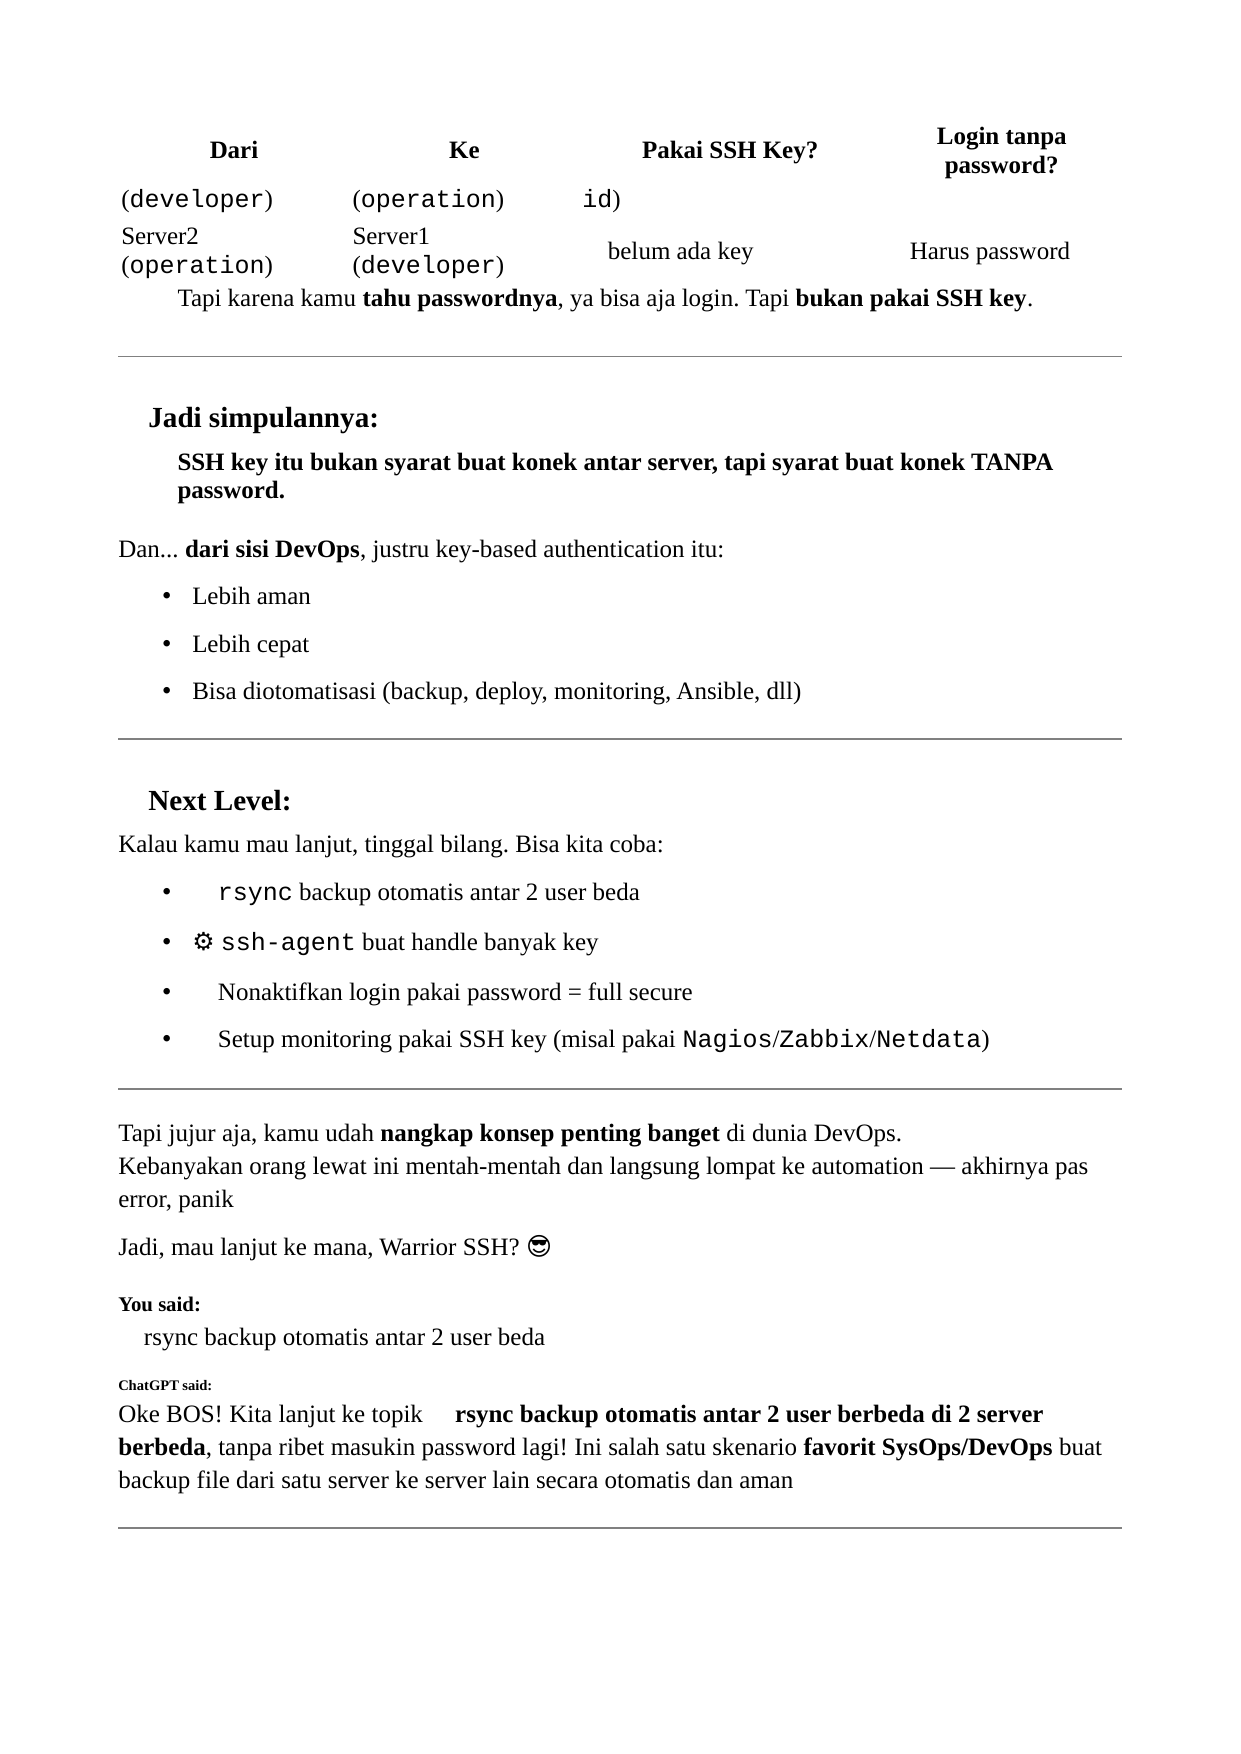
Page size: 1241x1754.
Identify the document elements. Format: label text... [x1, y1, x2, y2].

list Lebih cepat [162, 629, 1122, 658]
text Jadi, mau lanjut ke mana, Warrior SSH? 😎 [118, 1232, 1122, 1261]
list 🔐 Nonaktifkan login pakai password = full secure [162, 977, 1122, 1005]
table_cell (developer) [118, 181, 349, 218]
table_cell ❌ belum ada key [579, 218, 881, 283]
subtitle ChatGPT said: [118, 1376, 1122, 1393]
text Tapi karena kamu tahu passwordnya, ya bisa aja login. Tapi bukan pakai SSH key. [177, 283, 1063, 312]
subtitle 🎯 Jadi simpulannya: [118, 401, 1122, 434]
table_header Login tanpa password? [881, 118, 1122, 181]
text Dan... dari sisi DevOps, justru key-based authentication itu: [118, 534, 1122, 562]
text Oke BOS! Kita lanjut ke topik 🔄 rsync backup otomatis antar 2 user berbeda di 2 server berbeda, tanpa ribet masukin password lagi! Ini salah satu skenario favorit SysOps/DevOps buat backup file dari satu server ke server lain secara otomatis dan aman 💪 [118, 1399, 1122, 1494]
list 🔄 rsync backup otomatis antar 2 user beda [162, 877, 1122, 907]
table_cell Server1 (developer) [349, 218, 579, 283]
text Tapi jujur aja, kamu udah nangkap konsep penting banget di dunia DevOps. Kebanyakan orang lewat ini mentah-mentah dan langsung lompat ke automation — akhirnya pas error, panik 🫠 [118, 1118, 1122, 1213]
table_cell (operation) [349, 181, 579, 218]
list Bisa diotomatisasi (backup, deploy, monitoring, Ansible, dll) [162, 676, 1122, 705]
table_cell ❌ Harus password [881, 218, 1122, 283]
text SSH key itu bukan syarat buat konek antar server, tapi syarat buat konek TANPA password. [177, 447, 1063, 504]
table_cell id) [579, 181, 881, 218]
list 🤖 Setup monitoring pakai SSH key (misal pakai Nagios/Zabbix/Netdata) [162, 1024, 1122, 1055]
table_cell Server2 (operation) [118, 218, 349, 283]
table_cell [881, 181, 1122, 218]
subtitle You said: [118, 1292, 1122, 1316]
list ⚙️ ssh-agent buat handle banyak key [162, 927, 1122, 957]
list Lebih aman [162, 581, 1122, 610]
text 🔄 rsync backup otomatis antar 2 user beda [118, 1322, 1122, 1351]
table_header Ke [349, 118, 579, 181]
subtitle 🤖 Next Level: [118, 783, 1122, 816]
table_header Pakai SSH Key? [579, 118, 881, 181]
text Kalau kamu mau lanjut, tinggal bilang. Bisa kita coba: [118, 829, 1122, 858]
table_header Dari [118, 118, 349, 181]
